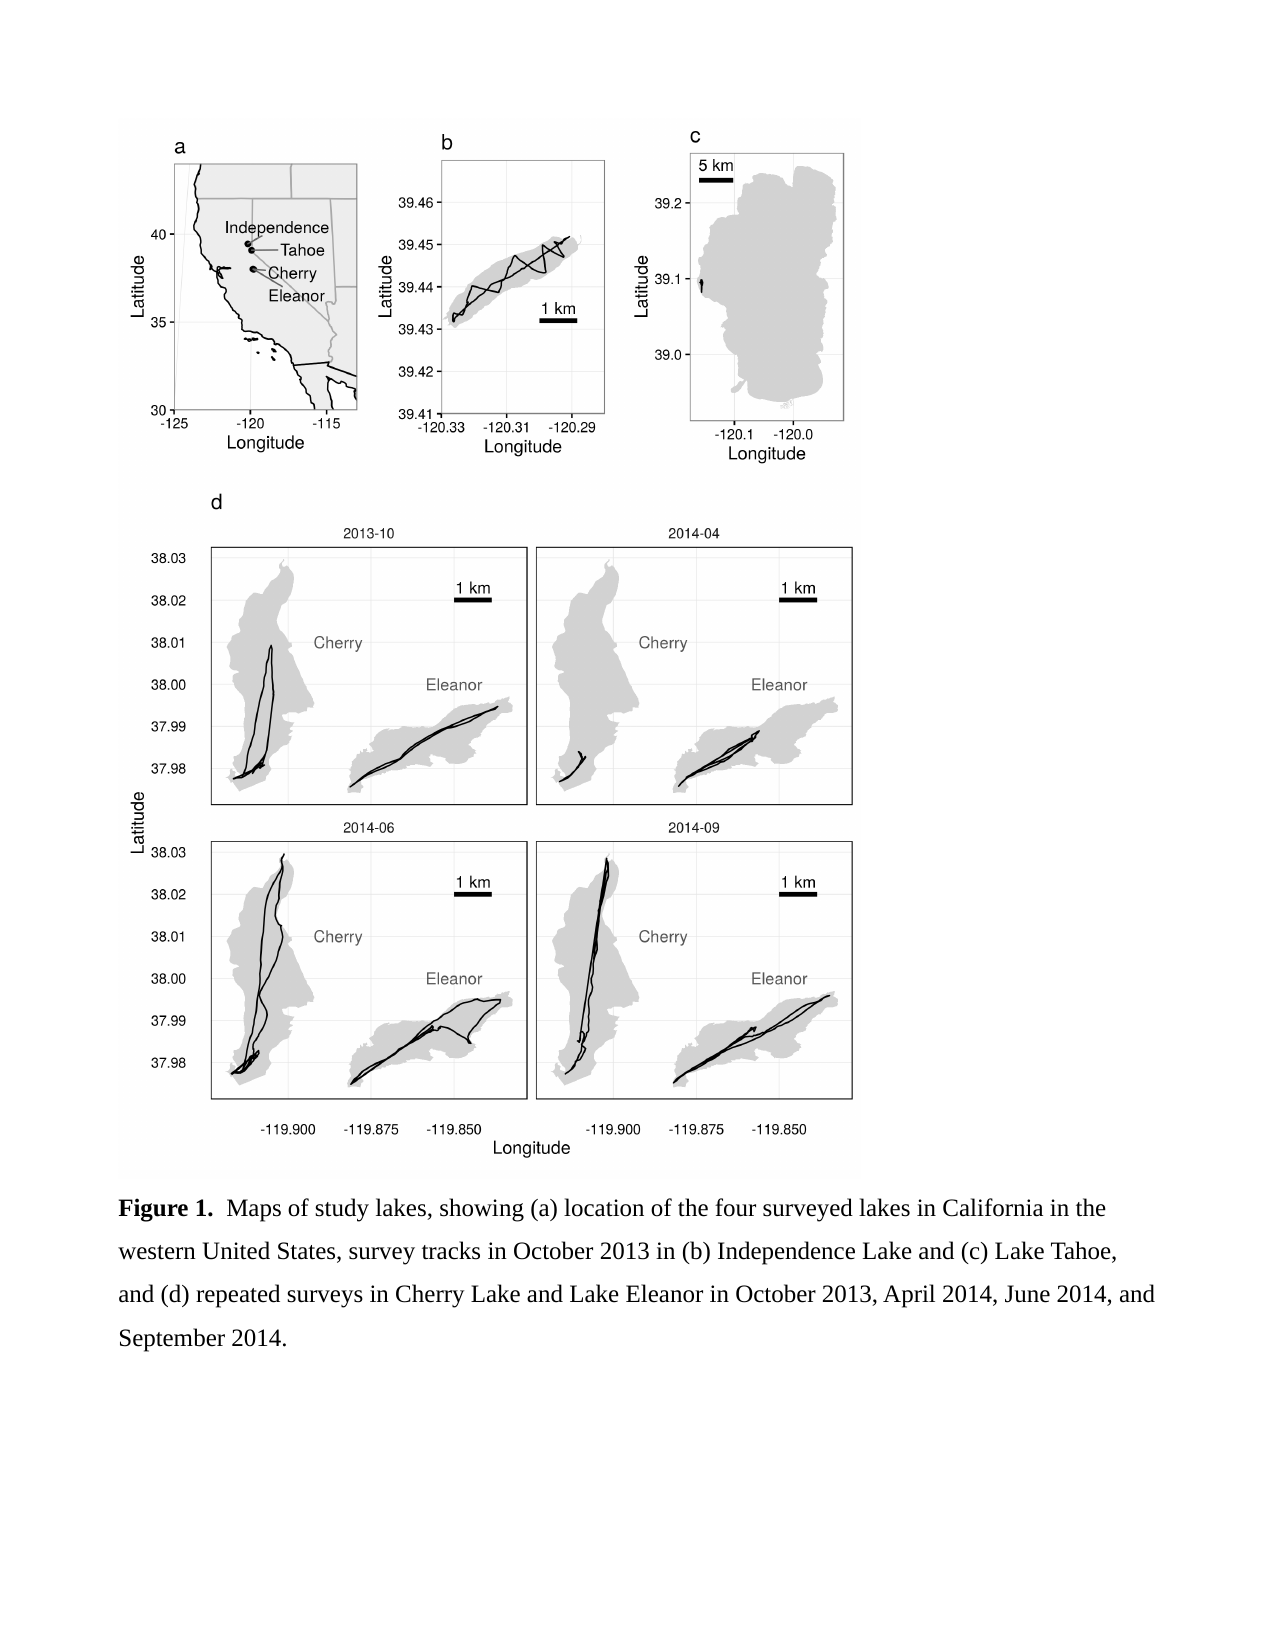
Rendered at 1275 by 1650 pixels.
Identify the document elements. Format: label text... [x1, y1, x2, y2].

text Figure 1. Maps of study lakes, showing (a) location of the four surveyed lakes in California in the western United States, survey tracks in October 2013 in (b) Independence Lake and (c) Lake Tahoe, and (d) repeated surveys in Cherry Lake and Lake Eleanor in October 2013, April 2014, June 2014, and September 2014. [118, 1193, 1157, 1351]
picture [118, 118, 861, 1179]
